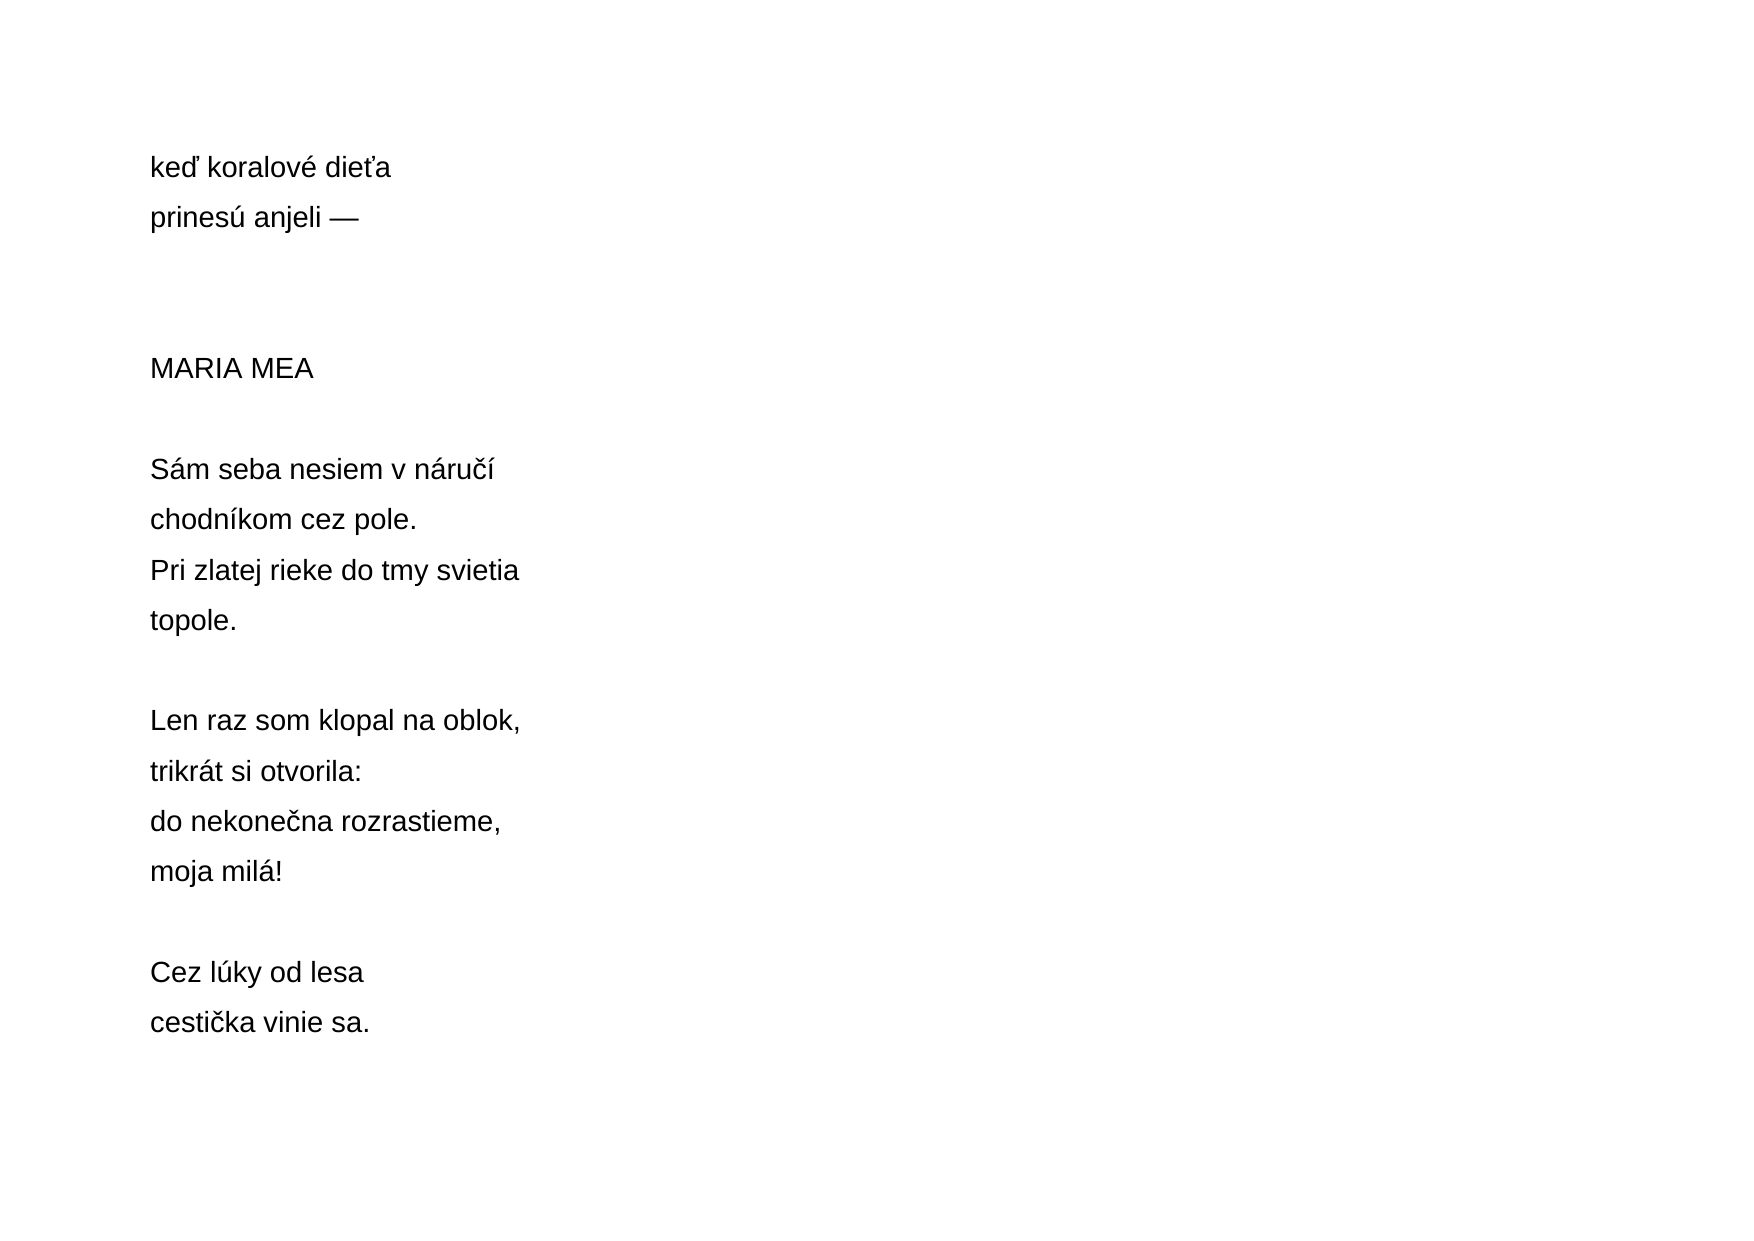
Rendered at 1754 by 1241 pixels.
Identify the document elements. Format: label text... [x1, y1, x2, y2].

text moja milá! [150, 854, 1243, 888]
text keď koralové dieťa [150, 150, 1243, 183]
text Len raz som klopal na oblok, [150, 703, 1243, 737]
text Cez lúky od lesa [150, 955, 1243, 988]
text Pri zlatej rieke do tmy svietia [150, 552, 1243, 586]
text topole. [150, 603, 1243, 636]
text trikrát si otvorila: [150, 754, 1243, 787]
text prinesú anjeli — [150, 200, 1243, 234]
text chodníkom cez pole. [150, 502, 1243, 536]
text do nekonečna rozrastieme, [150, 804, 1243, 838]
text MARIA MEA [150, 351, 1243, 385]
text cestička vinie sa. [150, 1005, 1243, 1039]
text Sám seba nesiem v náručí [150, 452, 1243, 485]
